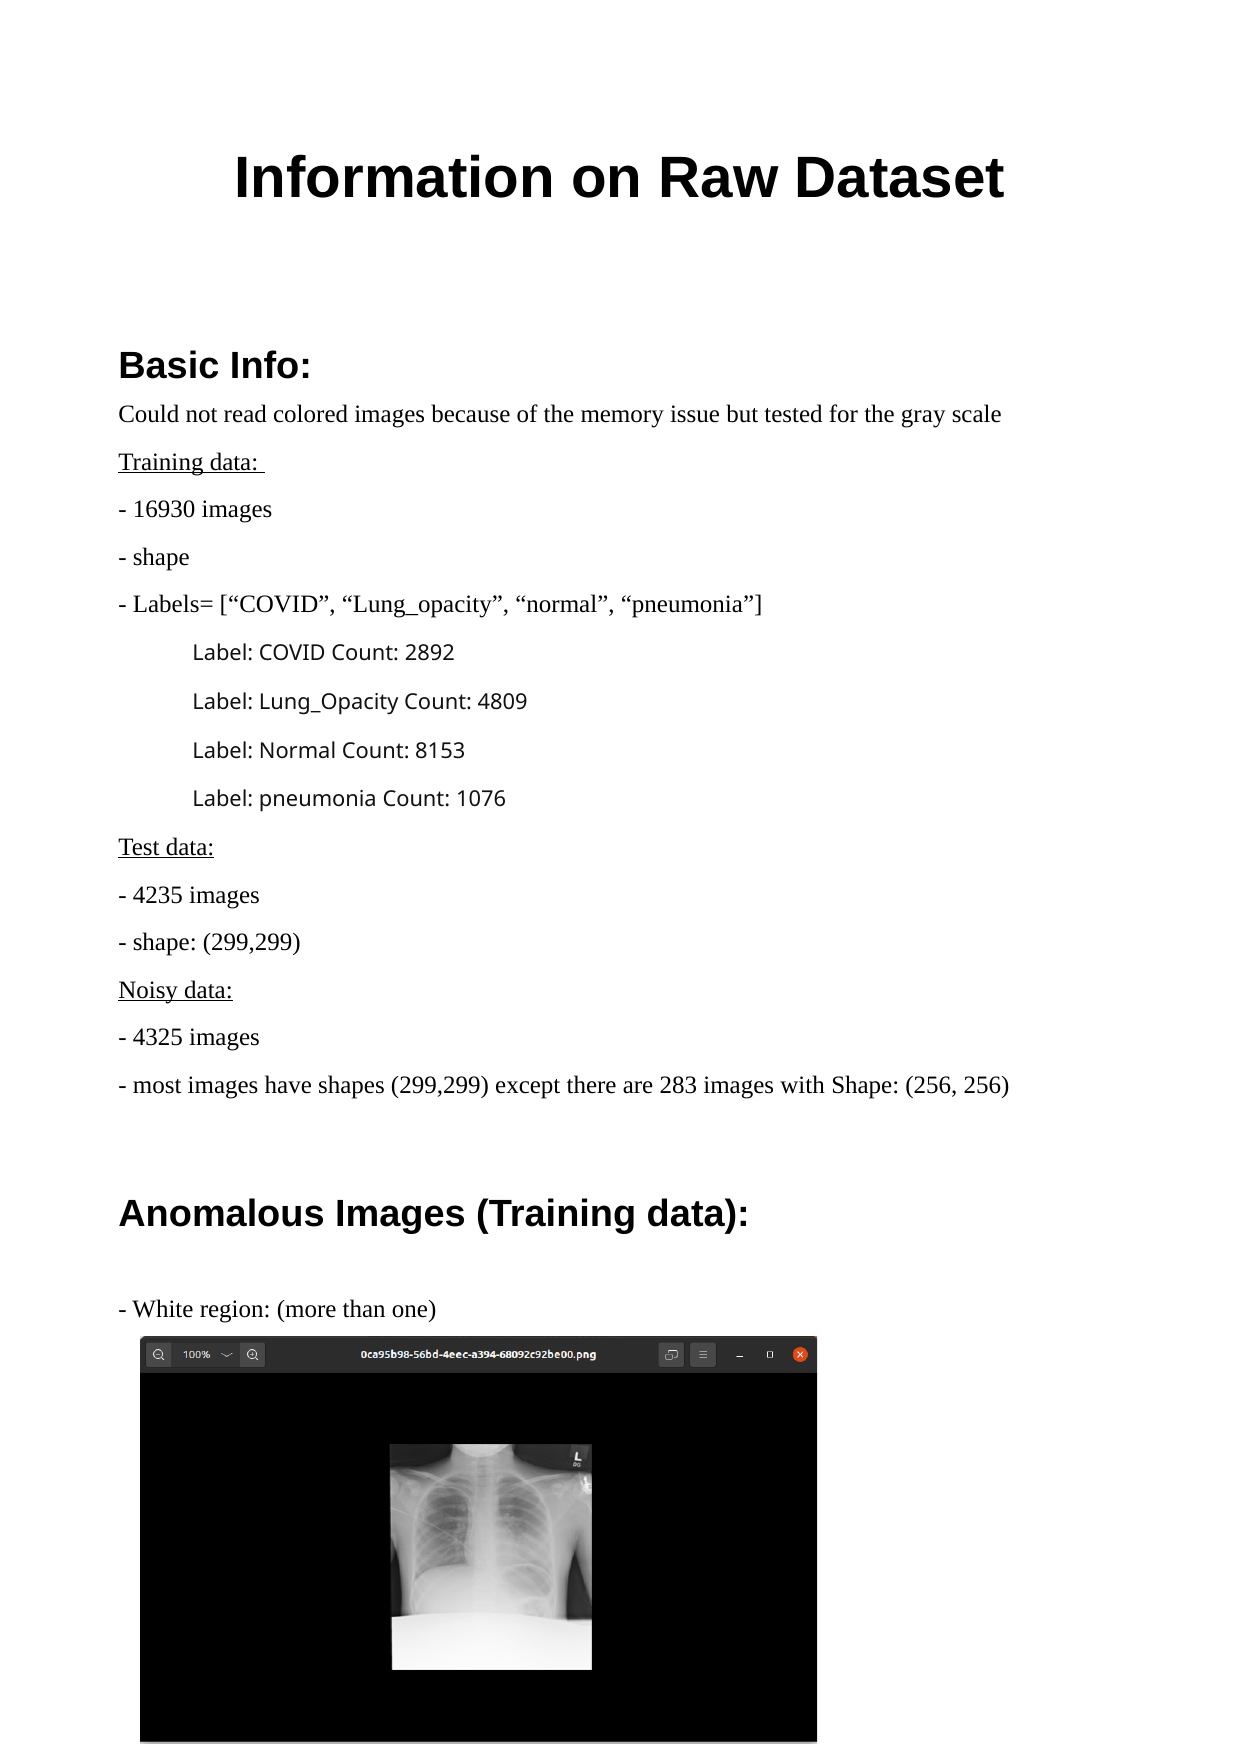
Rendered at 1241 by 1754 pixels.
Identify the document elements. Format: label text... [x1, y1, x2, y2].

text - 4325 images [118, 1022, 1122, 1051]
text - Labels= [“COVID”, “Lung_opacity”, “normal”, “pneumonia”] [118, 589, 1122, 618]
text Training data: [118, 447, 1122, 475]
picture [140, 1336, 818, 1744]
text Noisy data: [118, 975, 1122, 1004]
text Test data: [118, 832, 1122, 861]
subtitle Basic Info: [118, 343, 1122, 387]
text Label: Lung_Opacity Count: 4809 [118, 686, 1122, 716]
text Label: pneumonia Count: 1076 [118, 783, 1122, 813]
text Could not read colored images because of the memory issue but tested for the gray scale [118, 399, 1122, 428]
text - 16930 images [118, 494, 1122, 523]
text - most images have shapes (299,299) except there are 283 images with Shape: (256, 256) [118, 1070, 1122, 1099]
text Label: Normal Count: 8153 [118, 734, 1122, 764]
text - shape: (299,299) [118, 927, 1122, 956]
text - White region: (more than one) [118, 1294, 1122, 1323]
text - shape [118, 542, 1122, 571]
title Information on Raw Dataset [118, 143, 1122, 210]
subtitle Anomalous Images (Training data): [118, 1190, 1122, 1234]
text - 4235 images [118, 880, 1122, 908]
text Label: COVID Count: 2892 [118, 637, 1122, 667]
